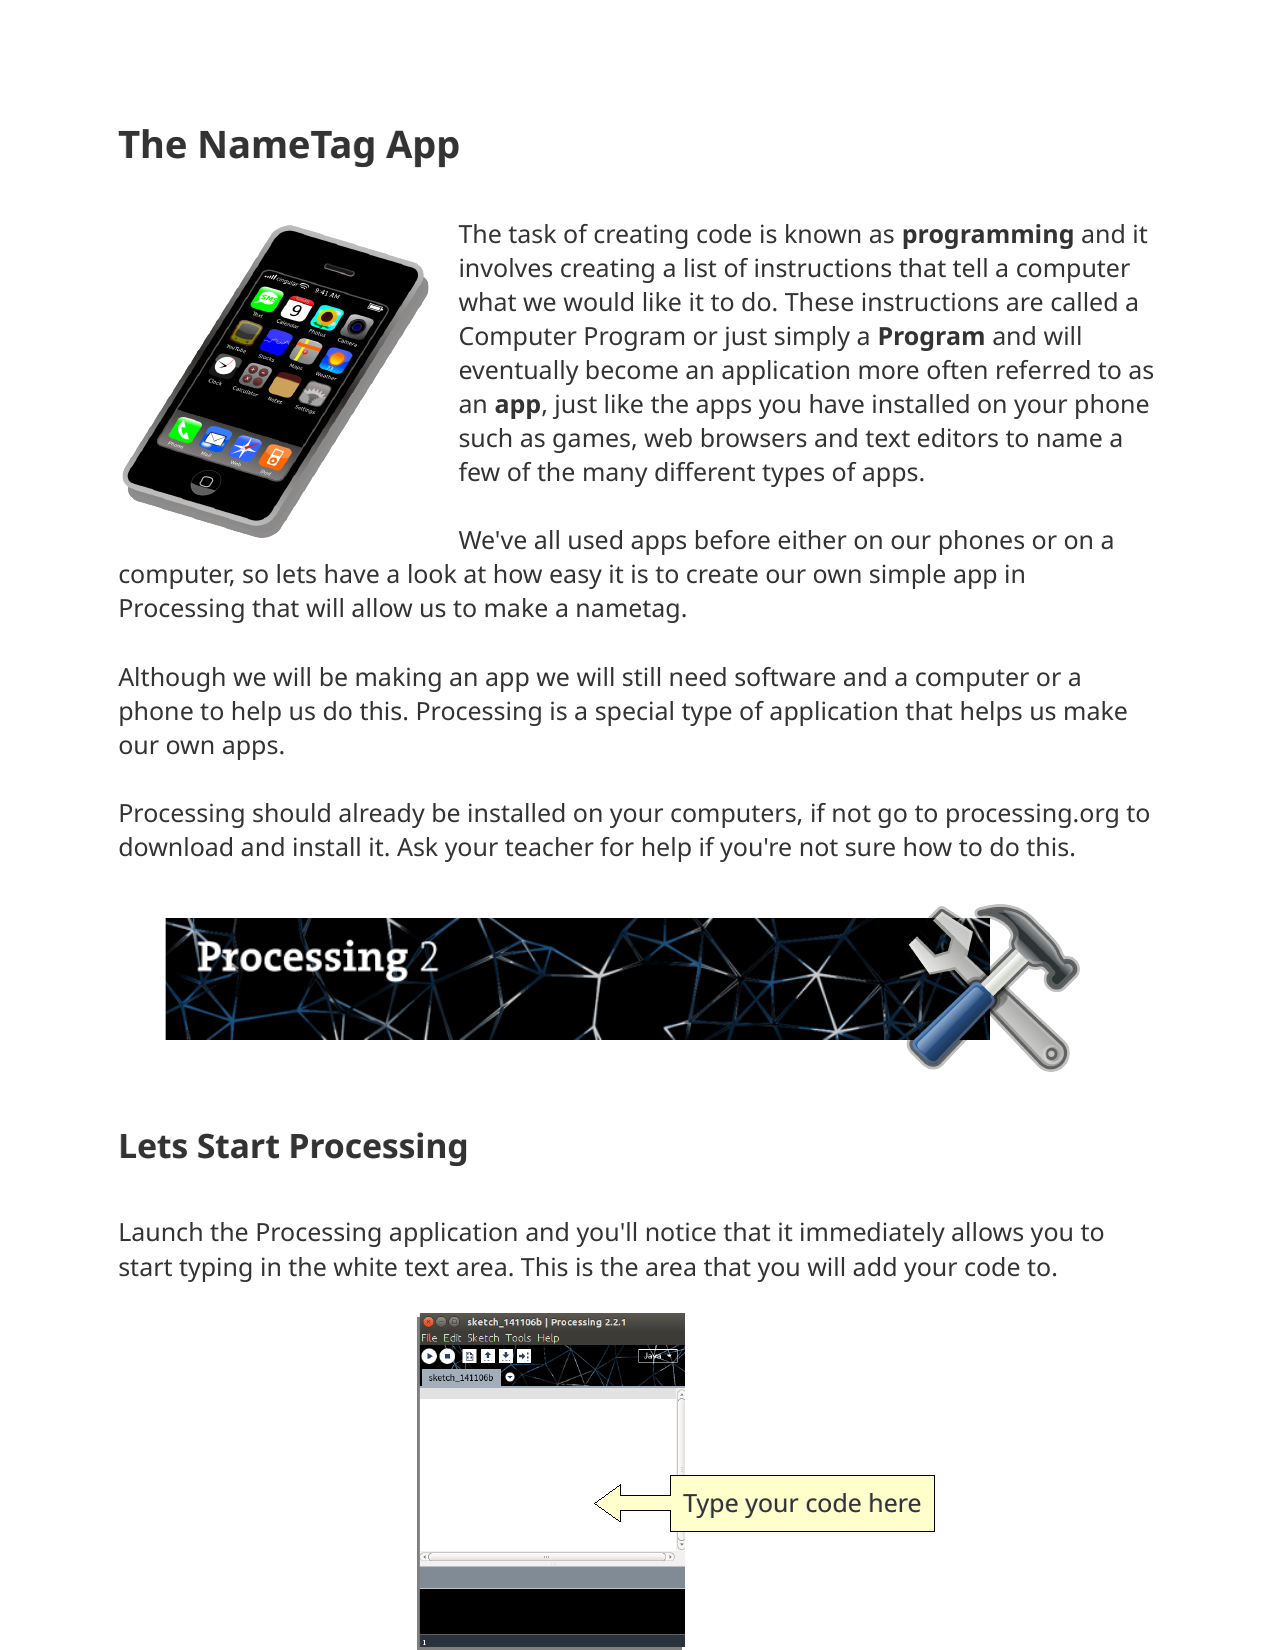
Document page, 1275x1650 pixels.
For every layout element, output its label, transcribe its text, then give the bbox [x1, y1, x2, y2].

text Although we will be making an app we will still need software and a computer or a phone to help us do this. Processing is a special type of application that helps us make our own apps. [118, 659, 1157, 761]
subtitle The NameTag App [118, 118, 1157, 170]
picture [419, 1313, 685, 1647]
subtitle Lets Start Processing [118, 1123, 1157, 1168]
text The task of creating code is known as programming and it involves creating a list of instructions that tell a computer what we would like it to do. These instructions are called a Computer Program or just simply a Program and will eventually become an application more often referred to as an app, just like the apps you have installed on your phone such as games, web browsers and text editors to name a few of the many different types of apps. [118, 216, 1157, 489]
picture [165, 904, 1080, 1072]
text Processing should already be installed on your computers, if not go to processing.org to download and install it. Ask your teacher for help if you're not sure how to do this. [118, 795, 1157, 863]
text Launch the Processing application and you'll notice that it immediately allows you to start typing in the white text area. This is the area that you will add your code to. [118, 1215, 1157, 1283]
picture [122, 225, 429, 538]
text We've all used apps before either on our phones or on a computer, so lets have a look at how easy it is to create our own simple app in Processing that will allow us to make a nametag. [118, 523, 1157, 625]
